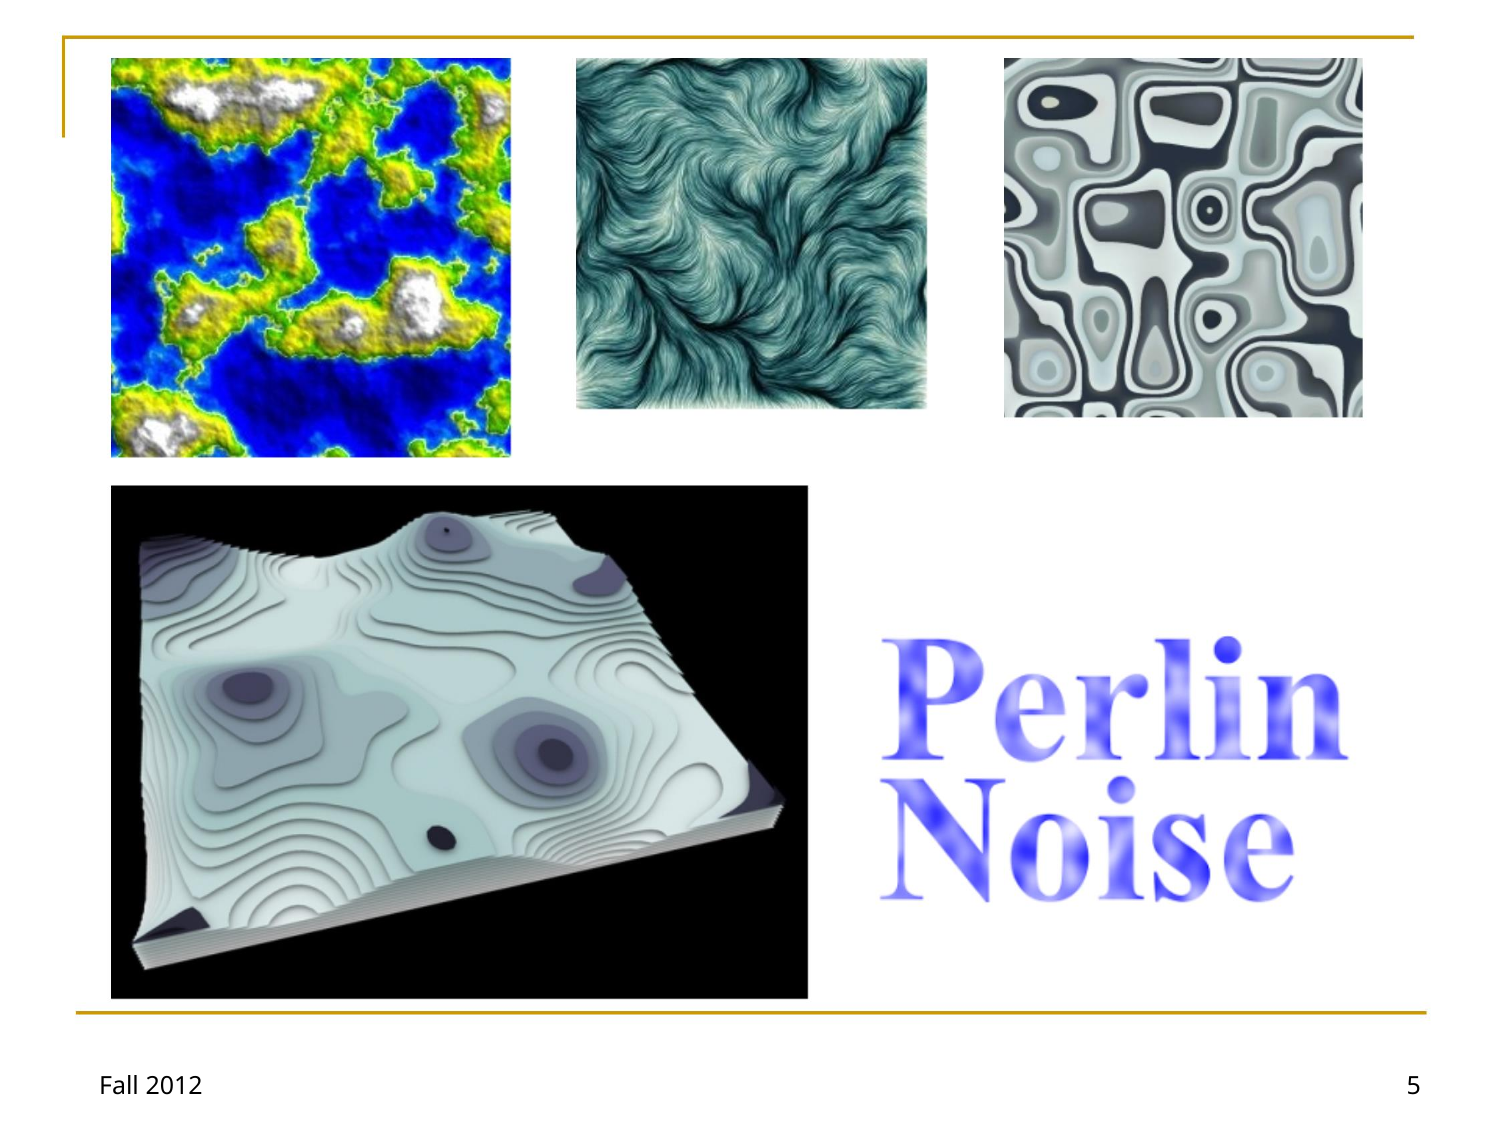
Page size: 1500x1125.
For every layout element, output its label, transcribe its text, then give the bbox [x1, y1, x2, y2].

text 5 [1406, 1074, 1439, 1100]
text Fall 2012 [99, 1074, 214, 1100]
picture [0, 0, 1500, 1125]
